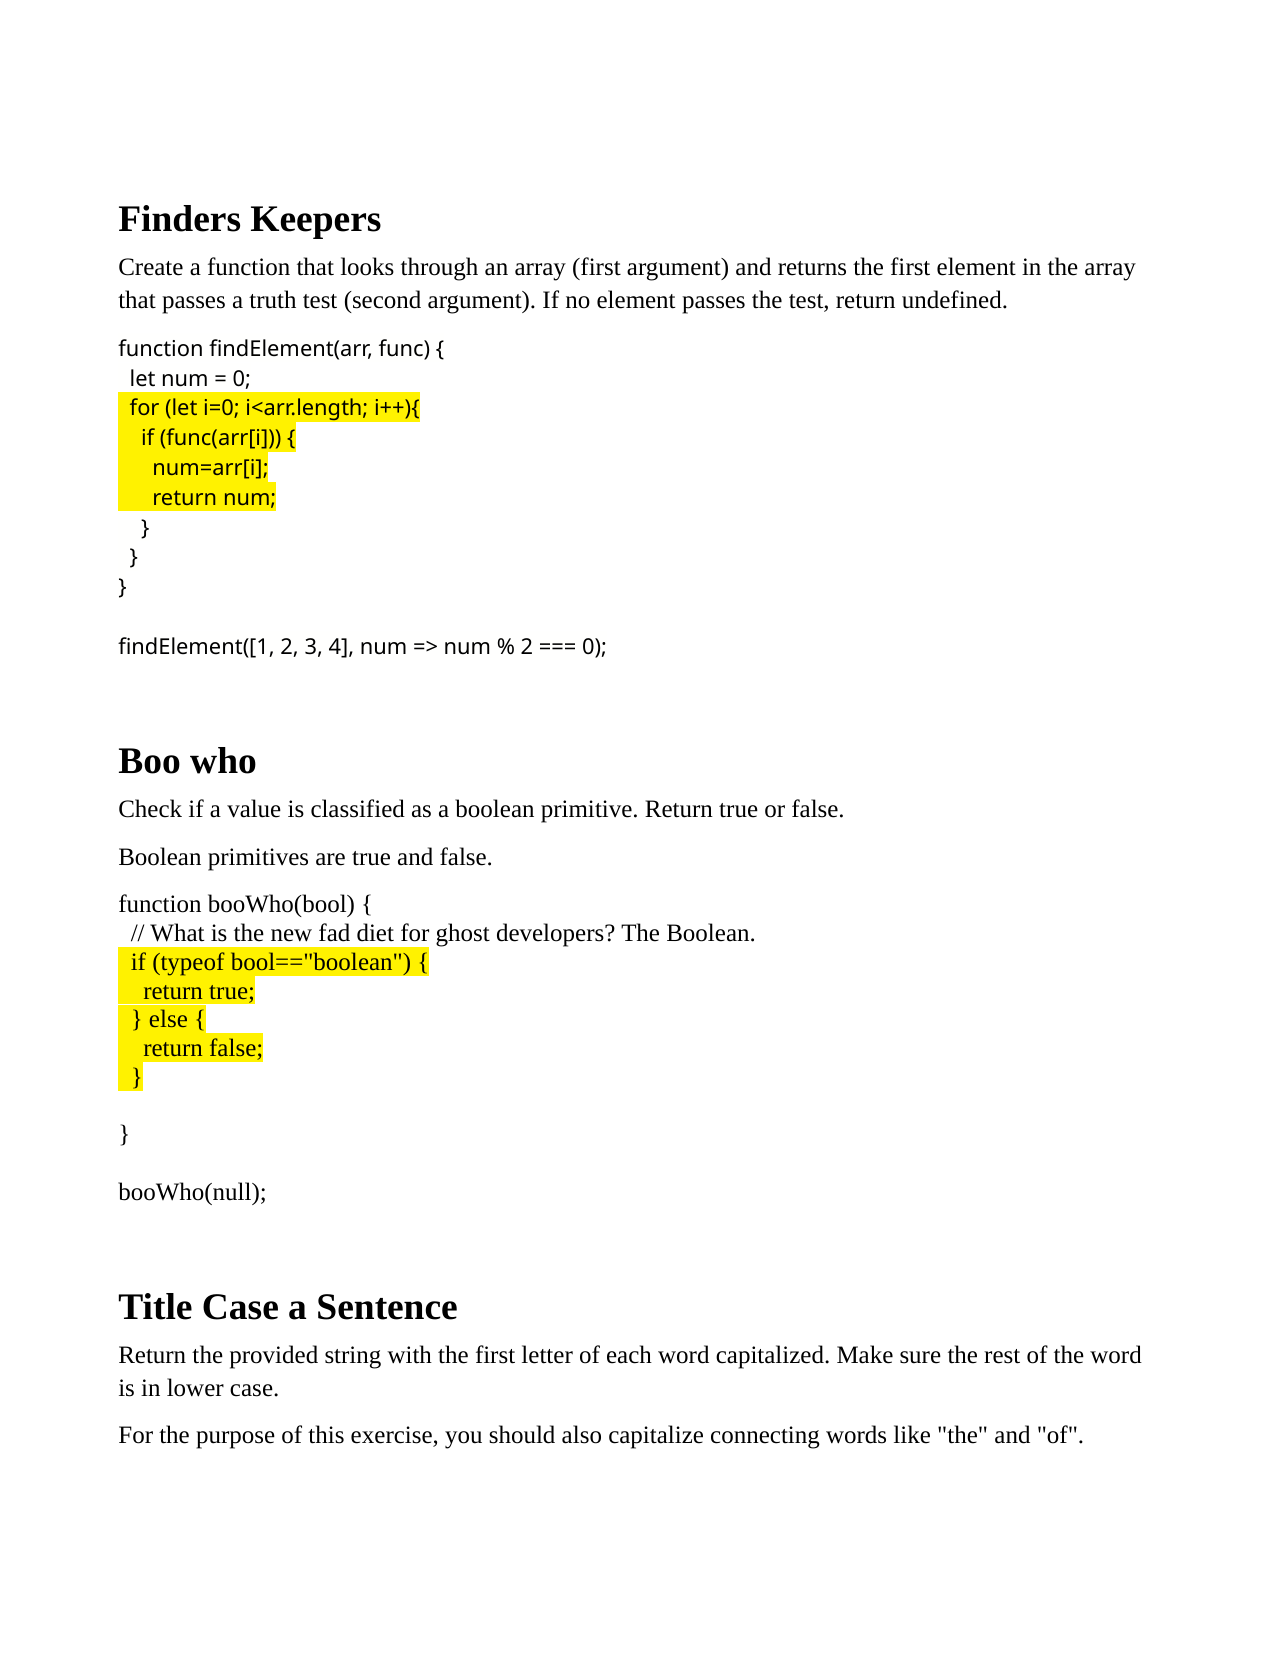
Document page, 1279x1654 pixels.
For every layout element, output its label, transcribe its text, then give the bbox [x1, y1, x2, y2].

text booWho(null); [118, 1177, 1160, 1206]
text } [118, 1062, 1160, 1091]
text // What is the new fad diet for ghost developers? The Boolean. [118, 918, 1160, 947]
text Create a function that looks through an array (first argument) and returns the first element in the array that passes a truth test (second argument). If no element passes the test, return undefined. [118, 252, 1160, 314]
text } [118, 511, 1160, 541]
text return false; [118, 1033, 1160, 1062]
text if (func(arr[i])) { [118, 422, 1160, 452]
text function booWho(bool) { [118, 889, 1160, 918]
subtitle Finders Keepers [118, 196, 1160, 239]
text function findElement(arr, func) { [118, 333, 1160, 362]
text Check if a value is classified as a boolean primitive. Return true or false. [118, 794, 1160, 823]
subtitle Boo who [118, 739, 1160, 782]
text Return the provided string with the first letter of each word capitalized. Make sure the rest of the word is in lower case. [118, 1340, 1160, 1402]
text return num; [118, 482, 1160, 511]
text return true; [118, 976, 1160, 1004]
text if (typeof bool=="boolean") { [118, 947, 1160, 976]
text } [118, 571, 1160, 601]
text } [118, 1119, 1160, 1148]
subtitle Title Case a Sentence [118, 1284, 1160, 1327]
text } else { [118, 1004, 1160, 1033]
text Boolean primitives are true and false. [118, 842, 1160, 871]
text let num = 0; [118, 362, 1160, 392]
text num=arr[i]; [118, 452, 1160, 482]
text findElement([1, 2, 3, 4], num => num % 2 === 0); [118, 631, 1160, 660]
text for (let i=0; i<arr.length; i++){ [118, 392, 1160, 422]
text } [118, 541, 1160, 571]
text For the purpose of this exercise, you should also capitalize connecting words like "the" and "of". [118, 1420, 1160, 1449]
